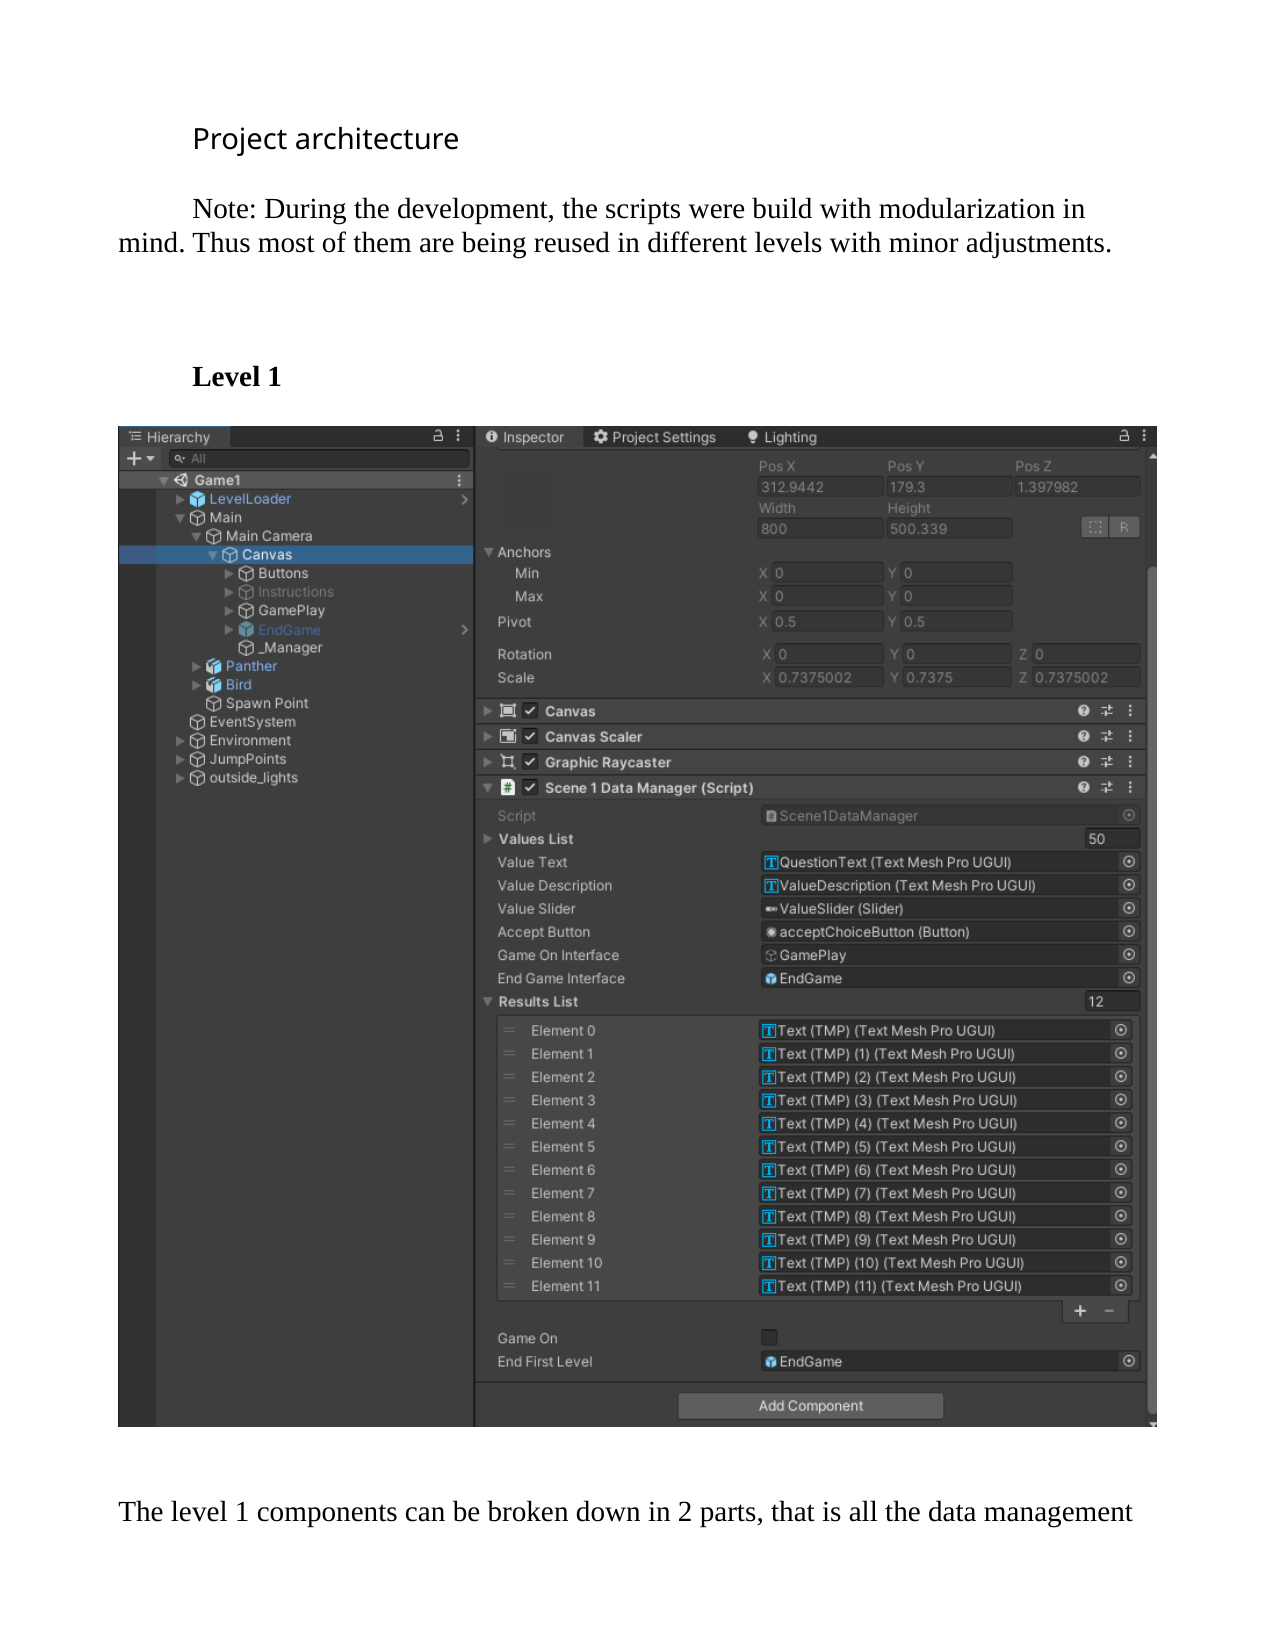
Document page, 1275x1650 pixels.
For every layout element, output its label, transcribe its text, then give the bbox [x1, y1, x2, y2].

text Level 1 [118, 359, 1157, 393]
text The level 1 components can be broken down in 2 parts, that is all the data management [118, 1494, 1157, 1527]
text Project architecture [118, 118, 1157, 158]
picture [118, 426, 1157, 1427]
text Note: During the development, the scripts were build with modularization in mind. Thus most of them are being reused in different levels with minor adjustments. [118, 191, 1157, 258]
